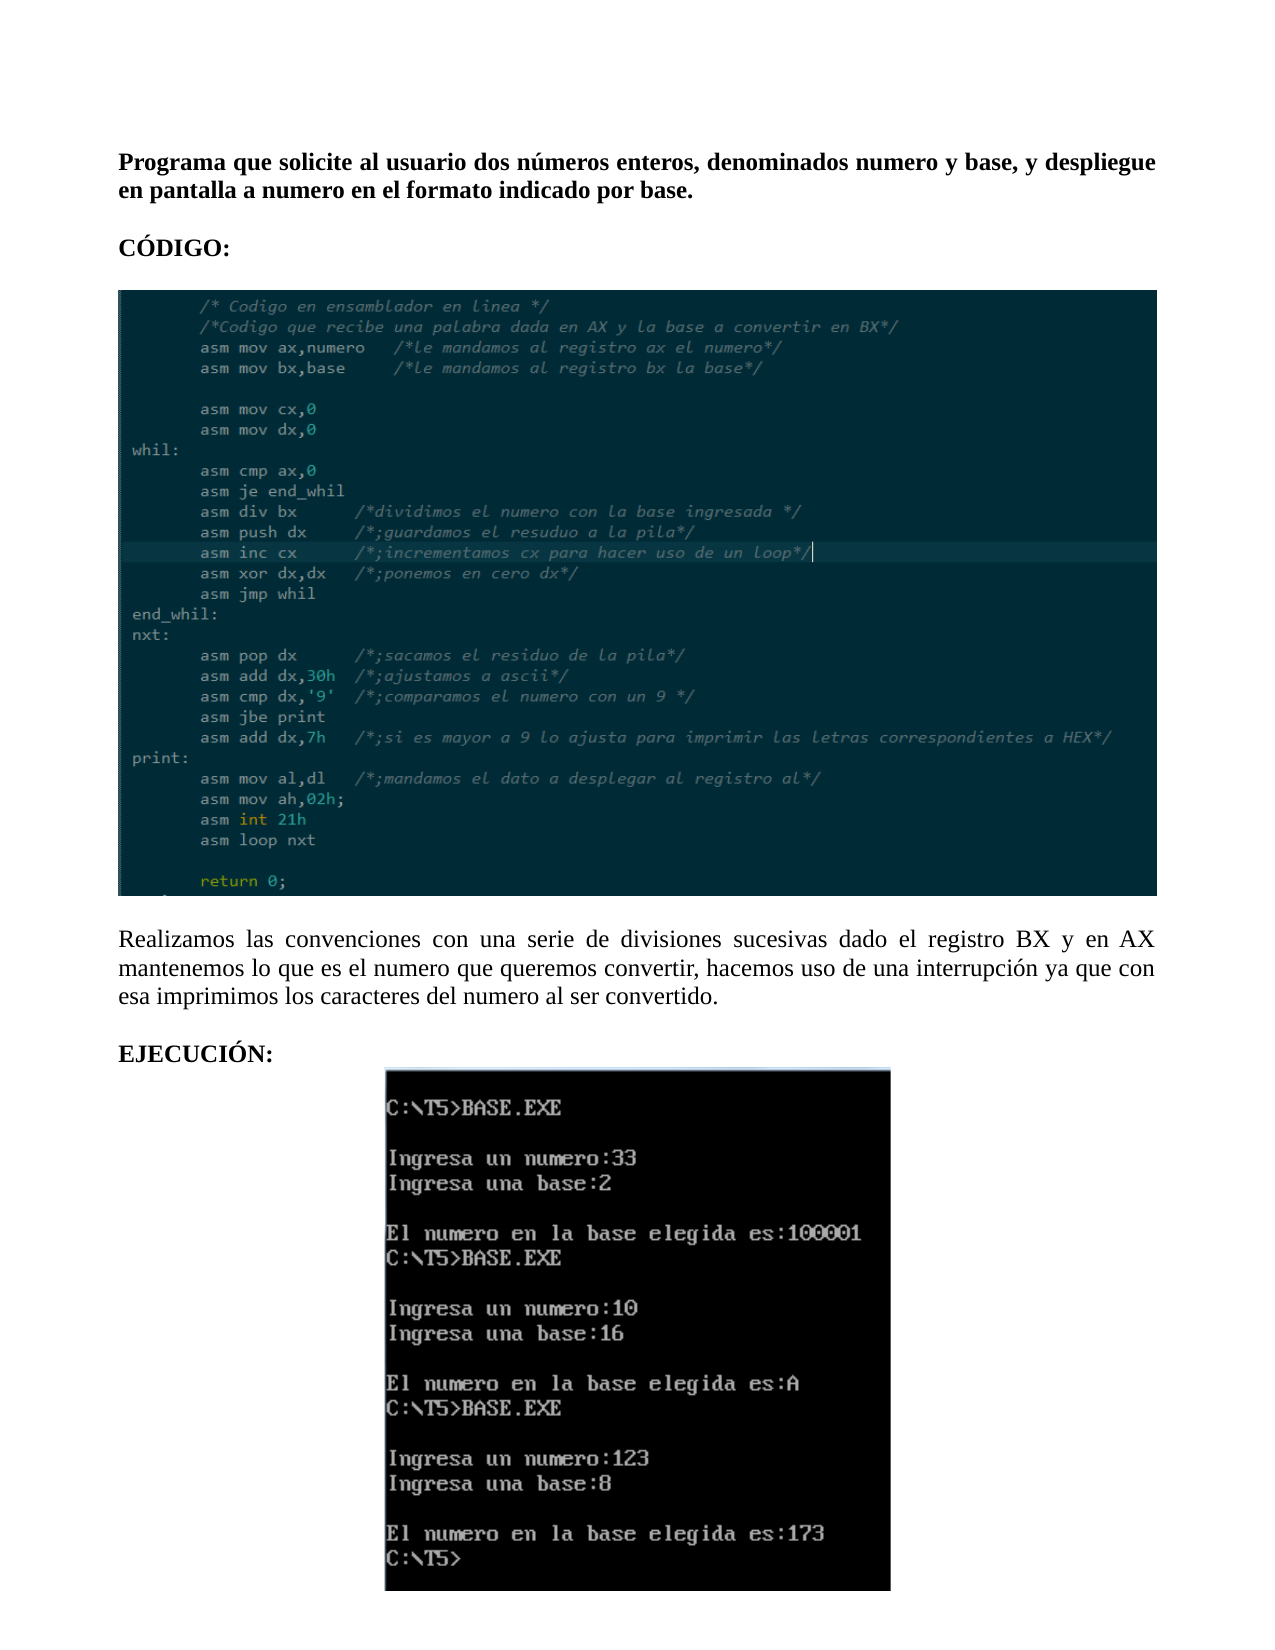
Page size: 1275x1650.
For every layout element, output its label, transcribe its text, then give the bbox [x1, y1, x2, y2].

picture [426, 510, 434, 516]
picture [216, 694, 228, 701]
picture [240, 797, 251, 804]
picture [202, 715, 208, 722]
picture [715, 777, 723, 785]
picture [240, 366, 251, 373]
picture [216, 592, 228, 598]
picture [250, 711, 255, 722]
picture [265, 838, 272, 847]
picture [249, 694, 265, 704]
picture [357, 302, 379, 311]
picture [279, 715, 284, 725]
picture [688, 736, 709, 743]
picture [250, 818, 257, 824]
picture [396, 777, 403, 783]
picture [309, 567, 315, 578]
picture [477, 342, 481, 352]
picture [240, 777, 252, 783]
picture [493, 366, 503, 373]
picture [133, 444, 145, 455]
picture [288, 526, 295, 537]
picture [220, 797, 228, 804]
picture [216, 530, 228, 537]
picture [278, 731, 286, 742]
picture [443, 346, 452, 352]
picture [954, 736, 961, 742]
picture [385, 777, 393, 783]
picture [148, 609, 159, 619]
text EJECUCIÓN: [118, 1039, 1157, 1068]
picture [246, 732, 256, 742]
picture [424, 571, 435, 578]
picture [245, 592, 262, 602]
picture [240, 653, 246, 663]
picture [216, 571, 228, 578]
picture [401, 695, 418, 702]
picture [443, 736, 452, 742]
picture [438, 530, 451, 537]
picture [256, 653, 262, 663]
picture [648, 736, 655, 742]
picture [439, 674, 451, 680]
picture [521, 510, 533, 516]
picture [454, 736, 461, 742]
picture [216, 428, 228, 434]
picture [231, 879, 237, 886]
picture [240, 428, 252, 434]
text Programa que solicite al usuario dos números enteros, denominados numero y base, y despliegue en pantalla a numero en el formato indicado por base. [118, 147, 1157, 204]
picture [380, 506, 384, 516]
picture [424, 777, 445, 783]
picture [124, 543, 1157, 561]
picture [384, 1067, 891, 1591]
picture [590, 322, 596, 331]
picture [202, 489, 208, 496]
picture [216, 469, 228, 475]
picture [453, 695, 464, 701]
picture [278, 649, 286, 660]
picture [247, 530, 256, 537]
picture [443, 366, 451, 372]
picture [216, 736, 228, 742]
picture [260, 327, 266, 334]
picture [259, 731, 266, 742]
picture [216, 674, 228, 680]
picture [216, 818, 228, 824]
picture [618, 736, 626, 742]
picture [172, 608, 184, 619]
picture [401, 571, 408, 578]
picture [278, 567, 286, 578]
picture [201, 879, 218, 886]
picture [216, 510, 228, 516]
picture [216, 777, 228, 783]
picture [327, 346, 339, 352]
picture [249, 469, 262, 478]
picture [734, 736, 743, 742]
picture [308, 485, 320, 496]
picture [424, 653, 435, 660]
picture [784, 736, 791, 742]
picture [278, 690, 286, 701]
picture [220, 366, 228, 373]
picture [603, 694, 611, 701]
picture [784, 777, 791, 783]
picture [434, 510, 445, 515]
picture [220, 407, 228, 414]
picture [580, 368, 586, 375]
picture [240, 407, 251, 414]
picture [216, 653, 228, 660]
picture [589, 510, 597, 516]
picture [574, 773, 578, 783]
picture [535, 695, 553, 701]
picture [214, 489, 228, 496]
text CÓDIGO: [118, 233, 1157, 262]
picture [269, 527, 276, 537]
picture [320, 712, 324, 722]
picture [216, 346, 228, 352]
picture [240, 879, 257, 886]
picture [269, 490, 276, 496]
picture [279, 588, 291, 598]
picture [842, 325, 849, 331]
picture [240, 346, 252, 352]
text Realizamos las convenciones con una serie de divisiones sucesivas dado el registro BX y en AX mantenemos lo que es el numero que queremos convertir, hacemos uso de una interrupción ya que con esa imprimimos los caracteres del numero al ser convertido. [118, 924, 1157, 1010]
picture [722, 346, 737, 351]
picture [492, 346, 503, 352]
picture [304, 305, 311, 311]
picture [213, 715, 228, 722]
picture [261, 571, 267, 578]
picture [220, 838, 228, 845]
picture [328, 793, 334, 803]
picture [396, 305, 403, 311]
picture [284, 485, 295, 496]
